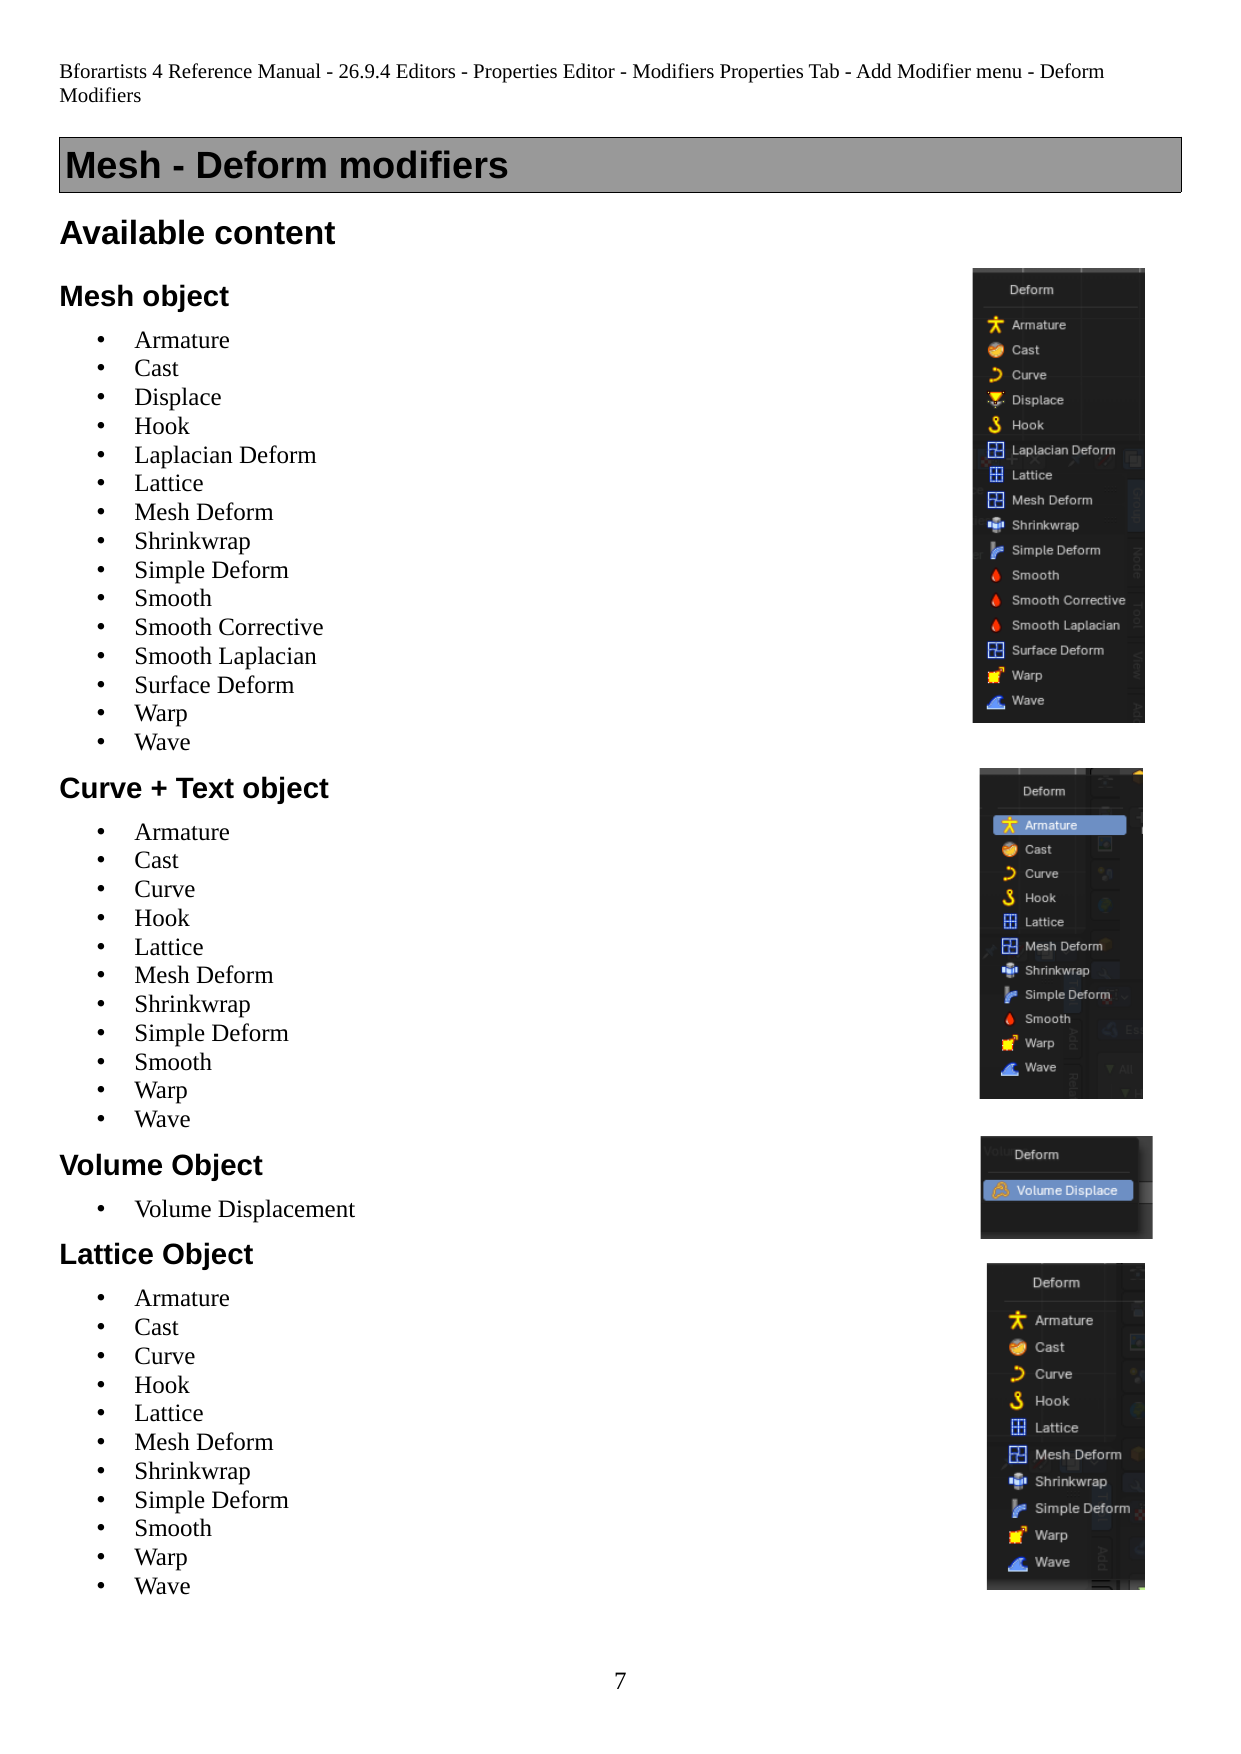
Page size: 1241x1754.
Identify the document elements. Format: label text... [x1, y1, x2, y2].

list Wave [97, 1571, 1181, 1600]
list [1145, 1427, 1181, 1456]
list Shrinkwrap [97, 1456, 986, 1485]
list Simple Deform [97, 1485, 986, 1513]
list Armature [97, 325, 972, 353]
picture [986, 1263, 1145, 1590]
list Simple Deform [97, 555, 972, 583]
list Wave [97, 1104, 1181, 1133]
list Cast [97, 1312, 986, 1341]
subtitle Curve + Text object [59, 771, 979, 804]
list [1145, 583, 1181, 612]
list Armature [97, 1283, 986, 1312]
list Mesh Deform [97, 497, 972, 526]
list [1145, 1542, 1181, 1571]
list [1143, 989, 1181, 1018]
picture [979, 768, 1143, 1099]
table_header Mesh - Deform modifiers [60, 138, 1181, 192]
list [1145, 1341, 1181, 1370]
subtitle Volume Object [59, 1148, 980, 1181]
list [1145, 382, 1181, 411]
list Curve [97, 1341, 986, 1370]
list [1143, 846, 1181, 874]
subtitle [1145, 278, 1181, 312]
list [1143, 874, 1181, 903]
list [1143, 932, 1181, 961]
list Smooth [97, 1047, 979, 1076]
subtitle [1153, 1148, 1181, 1181]
list [1145, 1370, 1181, 1398]
picture [980, 1136, 1153, 1239]
subtitle Mesh object [59, 278, 972, 312]
list Shrinkwrap [97, 526, 972, 555]
list [1145, 353, 1181, 382]
list [1145, 526, 1181, 555]
list Hook [97, 903, 979, 932]
picture [972, 268, 1145, 723]
list [1145, 468, 1181, 497]
list Armature [97, 817, 979, 846]
subtitle Lattice Object [59, 1237, 1181, 1271]
list [1153, 1194, 1181, 1223]
list [1145, 1398, 1181, 1427]
list Warp [97, 1542, 986, 1571]
list [1145, 1456, 1181, 1485]
list Mesh Deform [97, 1427, 986, 1456]
list Lattice [97, 932, 979, 961]
list [1145, 411, 1181, 440]
list [1145, 641, 1181, 670]
list [1145, 555, 1181, 583]
list Displace [97, 382, 972, 411]
list [1145, 1485, 1181, 1513]
list Hook [97, 411, 972, 440]
list Laplacian Deform [97, 440, 972, 468]
list Smooth Corrective [97, 612, 972, 641]
list [1143, 1018, 1181, 1047]
list Hook [97, 1370, 986, 1398]
list [1145, 1283, 1181, 1312]
subtitle Available content [59, 213, 1181, 251]
list [1143, 817, 1181, 846]
list [1143, 1047, 1181, 1076]
list [1145, 325, 1181, 353]
list Surface Deform [97, 670, 972, 698]
subtitle [1143, 771, 1181, 804]
list [1145, 670, 1181, 698]
list Wave [97, 727, 1181, 756]
list Cast [97, 353, 972, 382]
list Curve [97, 874, 979, 903]
list [1145, 1312, 1181, 1341]
list [1145, 440, 1181, 468]
list Mesh Deform [97, 961, 979, 989]
list Cast [97, 846, 979, 874]
list Smooth [97, 583, 972, 612]
list Volume Displacement [97, 1194, 980, 1223]
list Simple Deform [97, 1018, 979, 1047]
list [1145, 612, 1181, 641]
list [1145, 1513, 1181, 1542]
list Shrinkwrap [97, 989, 979, 1018]
list [1143, 961, 1181, 989]
list Smooth Laplacian [97, 641, 972, 670]
list Lattice [97, 1398, 986, 1427]
list Lattice [97, 468, 972, 497]
list [1143, 903, 1181, 932]
list Warp [97, 1076, 1181, 1104]
list Warp [97, 698, 1181, 727]
list [1145, 497, 1181, 526]
list Smooth [97, 1513, 986, 1542]
